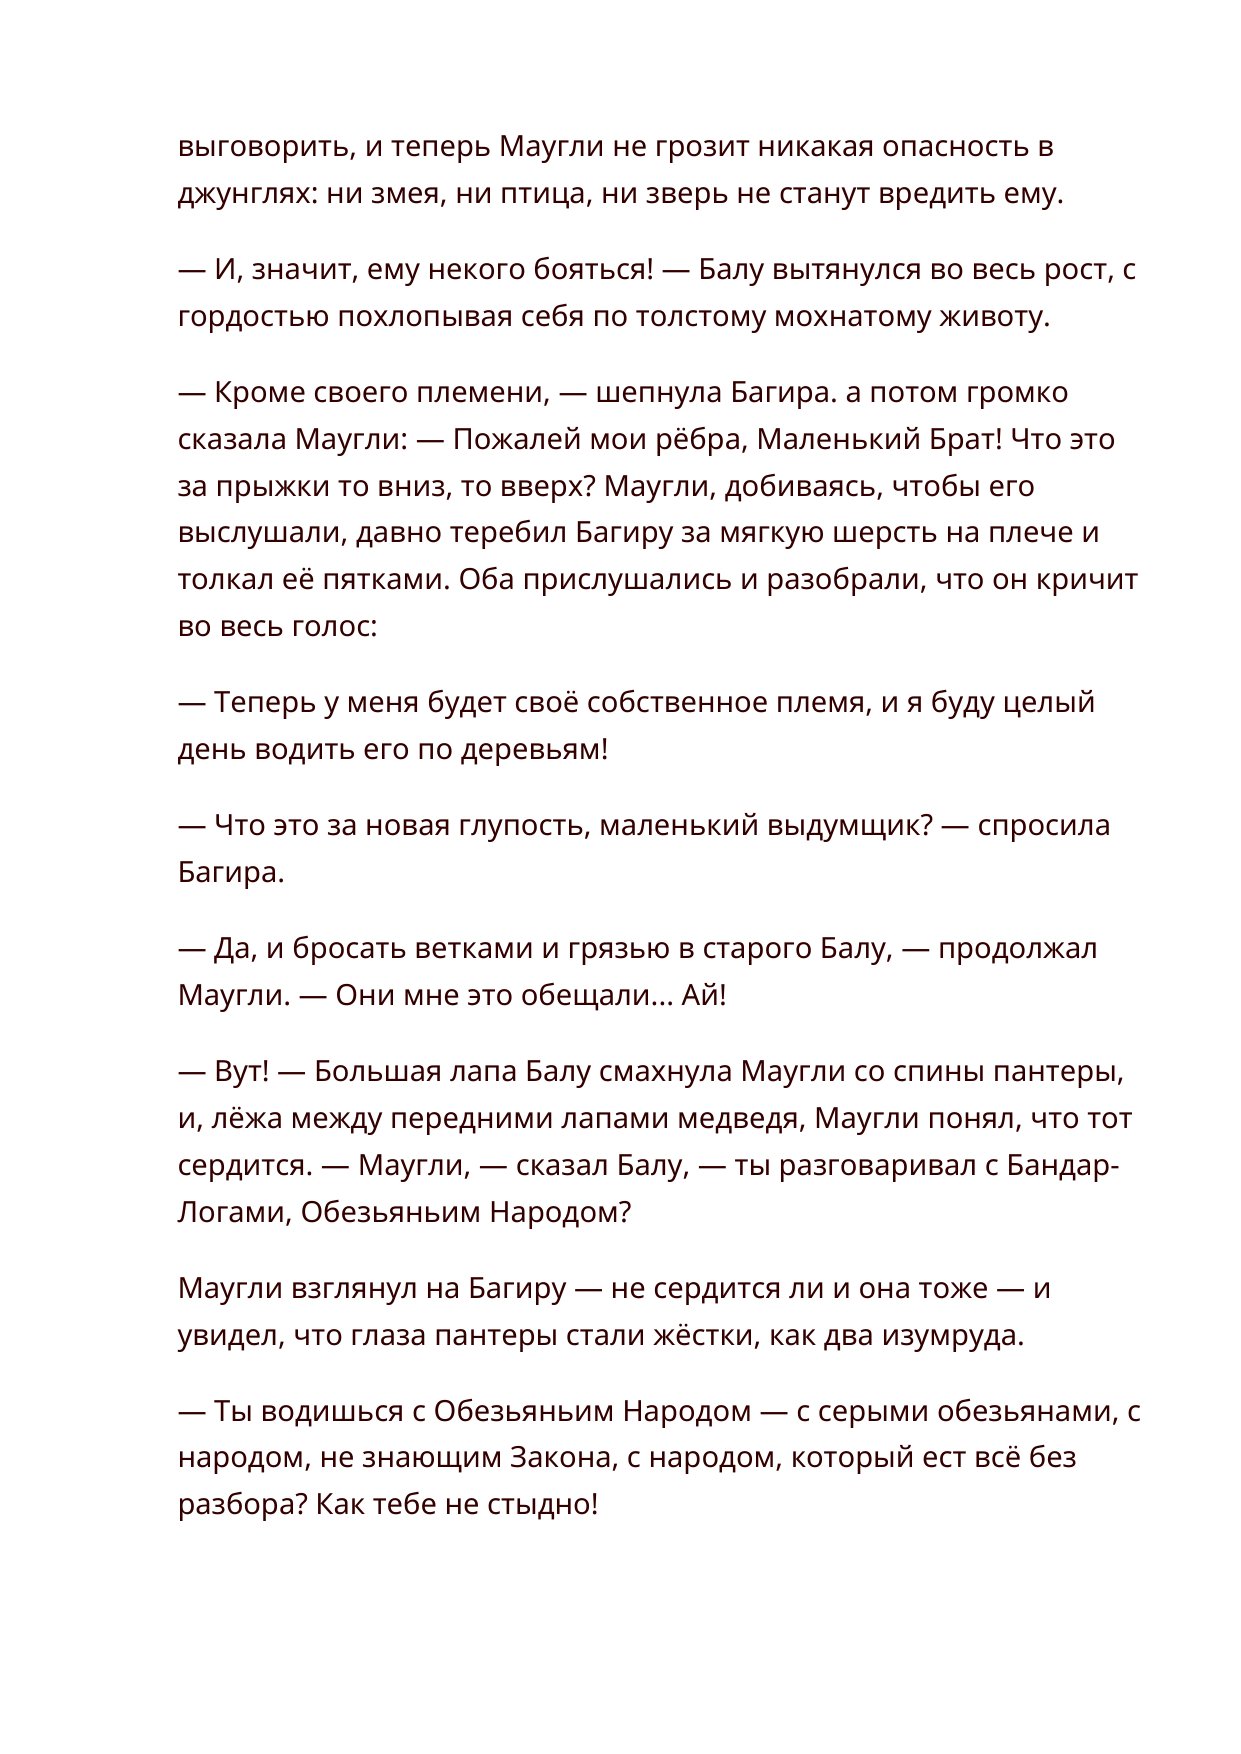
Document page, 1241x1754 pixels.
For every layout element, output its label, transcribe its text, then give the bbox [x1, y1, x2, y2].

text — Да, и бросать ветками и грязью в старого Балу, — продолжал Маугли. — Они мне это обещали... Ай! [177, 920, 1152, 1014]
text — И, значит, ему некого бояться! — Балу вытянулся во весь рост, с гордостью похлопывая себя по толстому мохнатому животу. [177, 241, 1152, 335]
text — Вут! — Большая лапа Балу смахнула Маугли со спины пантеры, и, лёжа между передними лапами медведя, Маугли понял, что тот сердится. — Маугли, — сказал Балу, — ты разговаривал с Бандар-Логами, Обезьяньим Народом? [177, 1043, 1152, 1231]
text — Теперь у меня будет своё собственное племя, и я буду целый день водить его по деревьям! [177, 674, 1152, 768]
text Маугли взглянул на Багиру — не сердится ли и она тоже — и увидел, что глаза пантеры стали жёстки, как два изумруда. [177, 1260, 1152, 1353]
text — Ты водишься с Обезьяньим Народом — с серыми обезьянами, с народом, не знающим Закона, с народом, который ест всё без разбора? Как тебе не стыдно! [177, 1383, 1152, 1523]
text — Что это за новая глупость, маленький выдумщик? — спросила Багира. [177, 797, 1152, 891]
text выговорить, и теперь Маугли не грозит никакая опасность в джунглях: ни змея, ни птица, ни зверь не станут вредить ему. [177, 118, 1152, 212]
text — Кроме своего племени, — шепнула Багира. а потом громко сказала Маугли: — Пожалей мои рёбра, Маленький Брат! Что это за прыжки то вниз, то вверх? Маугли, добиваясь, чтобы его выслушали, давно теребил Багиру за мягкую шерсть на плече и толкал её пятками. Оба прислушались и разобрали, что он кричит во весь голос: [177, 364, 1152, 645]
